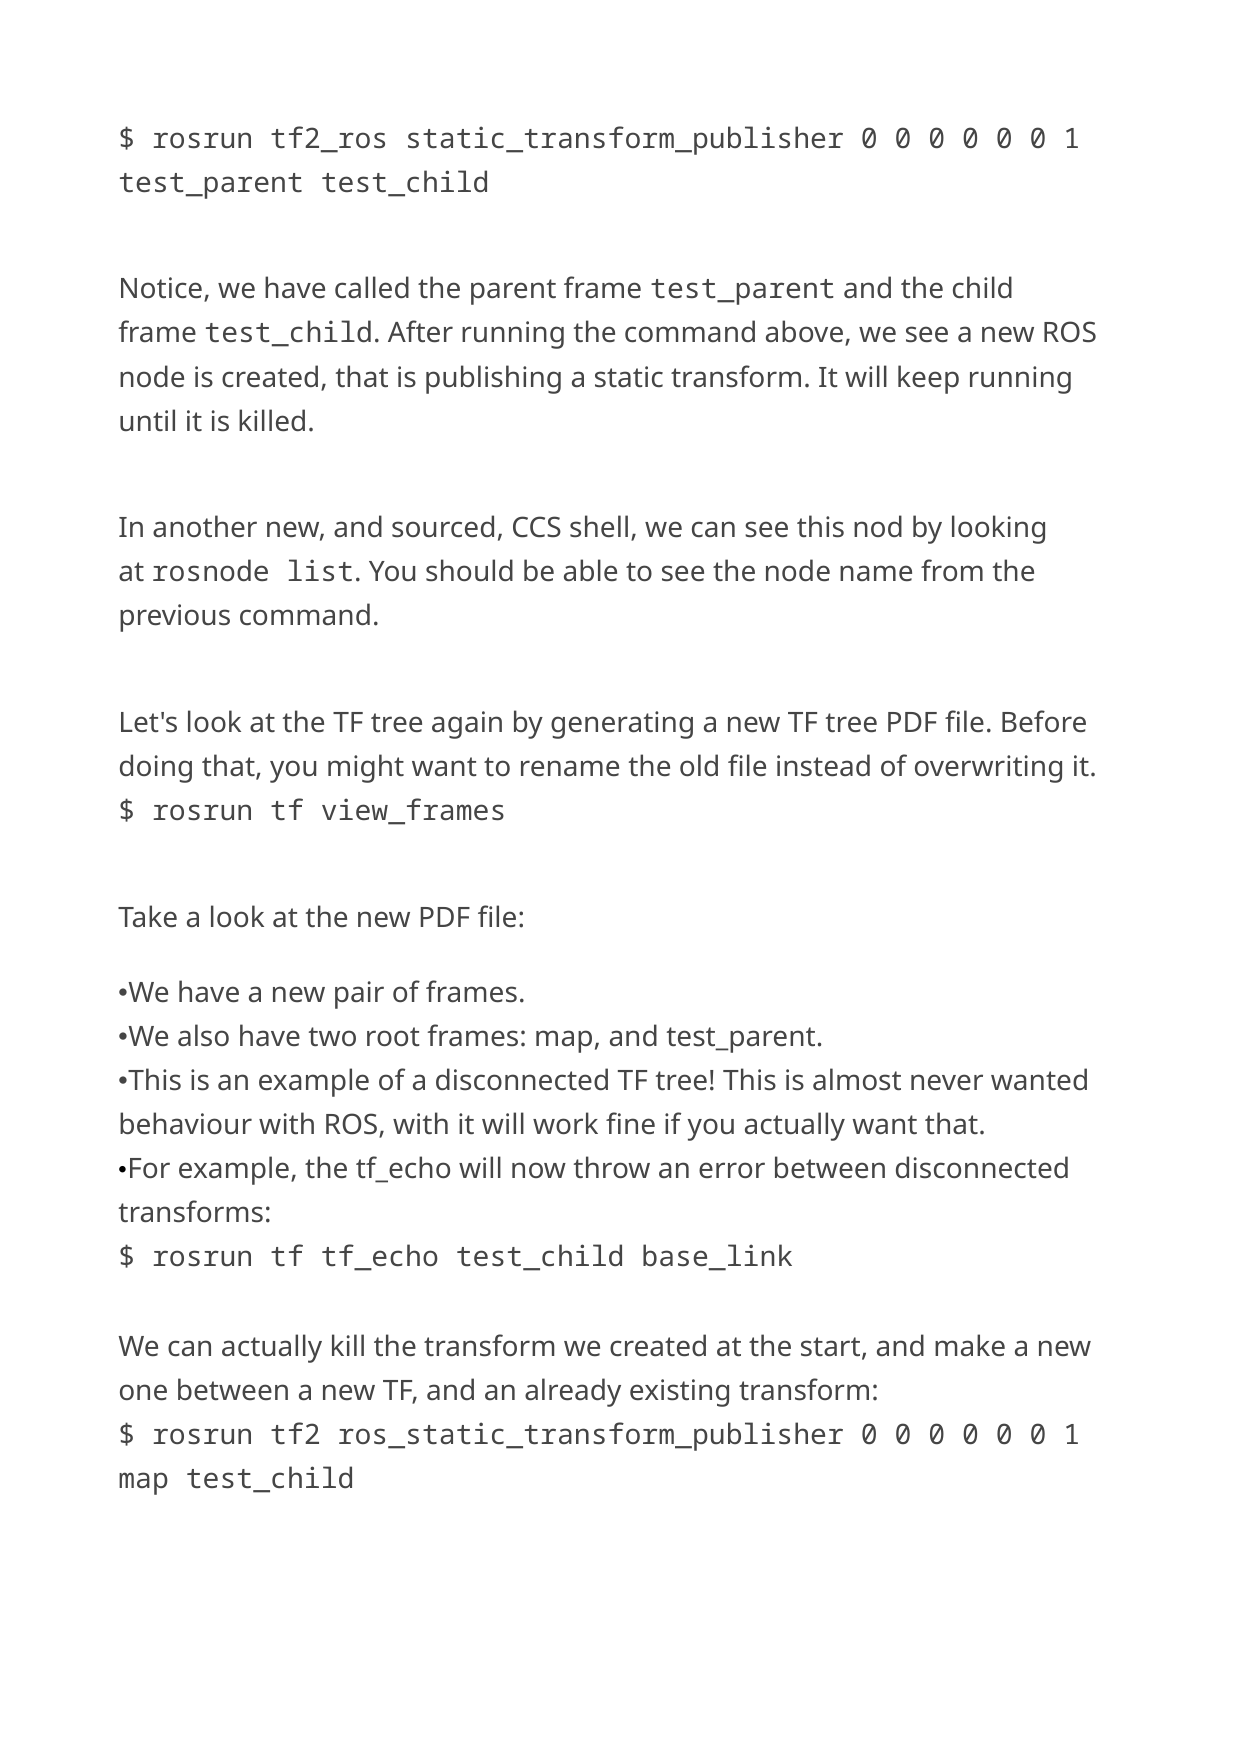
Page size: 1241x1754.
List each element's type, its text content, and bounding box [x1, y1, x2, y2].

list For example, the tf_echo will now throw an error between disconnected transforms: $ rosrun tf tf_echo test_child base_link [118, 1148, 1122, 1275]
text In another new, and sourced, CCS shell, we can see this nod by looking at rosnode list. You should be able to see the node name from the previous command. [118, 507, 1122, 634]
list This is an example of a disconnected TF tree! This is almost never wanted behaviour with ROS, with it will work fine if you actually want that. [118, 1060, 1122, 1143]
text Notice, we have called the parent frame test_parent and the child frame test_child. After running the command above, we see a new ROS node is created, that is publishing a static transform. It will keep running until it is killed. [118, 269, 1122, 439]
list We also have two root frames: map, and test_parent. [118, 1016, 1122, 1054]
list We have a new pair of frames. [118, 972, 1122, 1011]
text Take a look at the new PDF file: [118, 897, 1122, 935]
text We can actually kill the transform we created at the start, and make a new one between a new TF, and an already existing transform: $ rosrun tf2 ros_static_transform_publisher 0 0 0 0 0 0 1 map test_child [118, 1326, 1122, 1497]
text Let's look at the TF tree again by generating a new TF tree PDF file. Before doing that, you might want to rename the old file instead of overwriting it. $ rosrun tf view_frames [118, 702, 1122, 829]
text $ rosrun tf2_ros static_transform_publisher 0 0 0 0 0 0 1 test_parent test_child [118, 118, 1122, 201]
